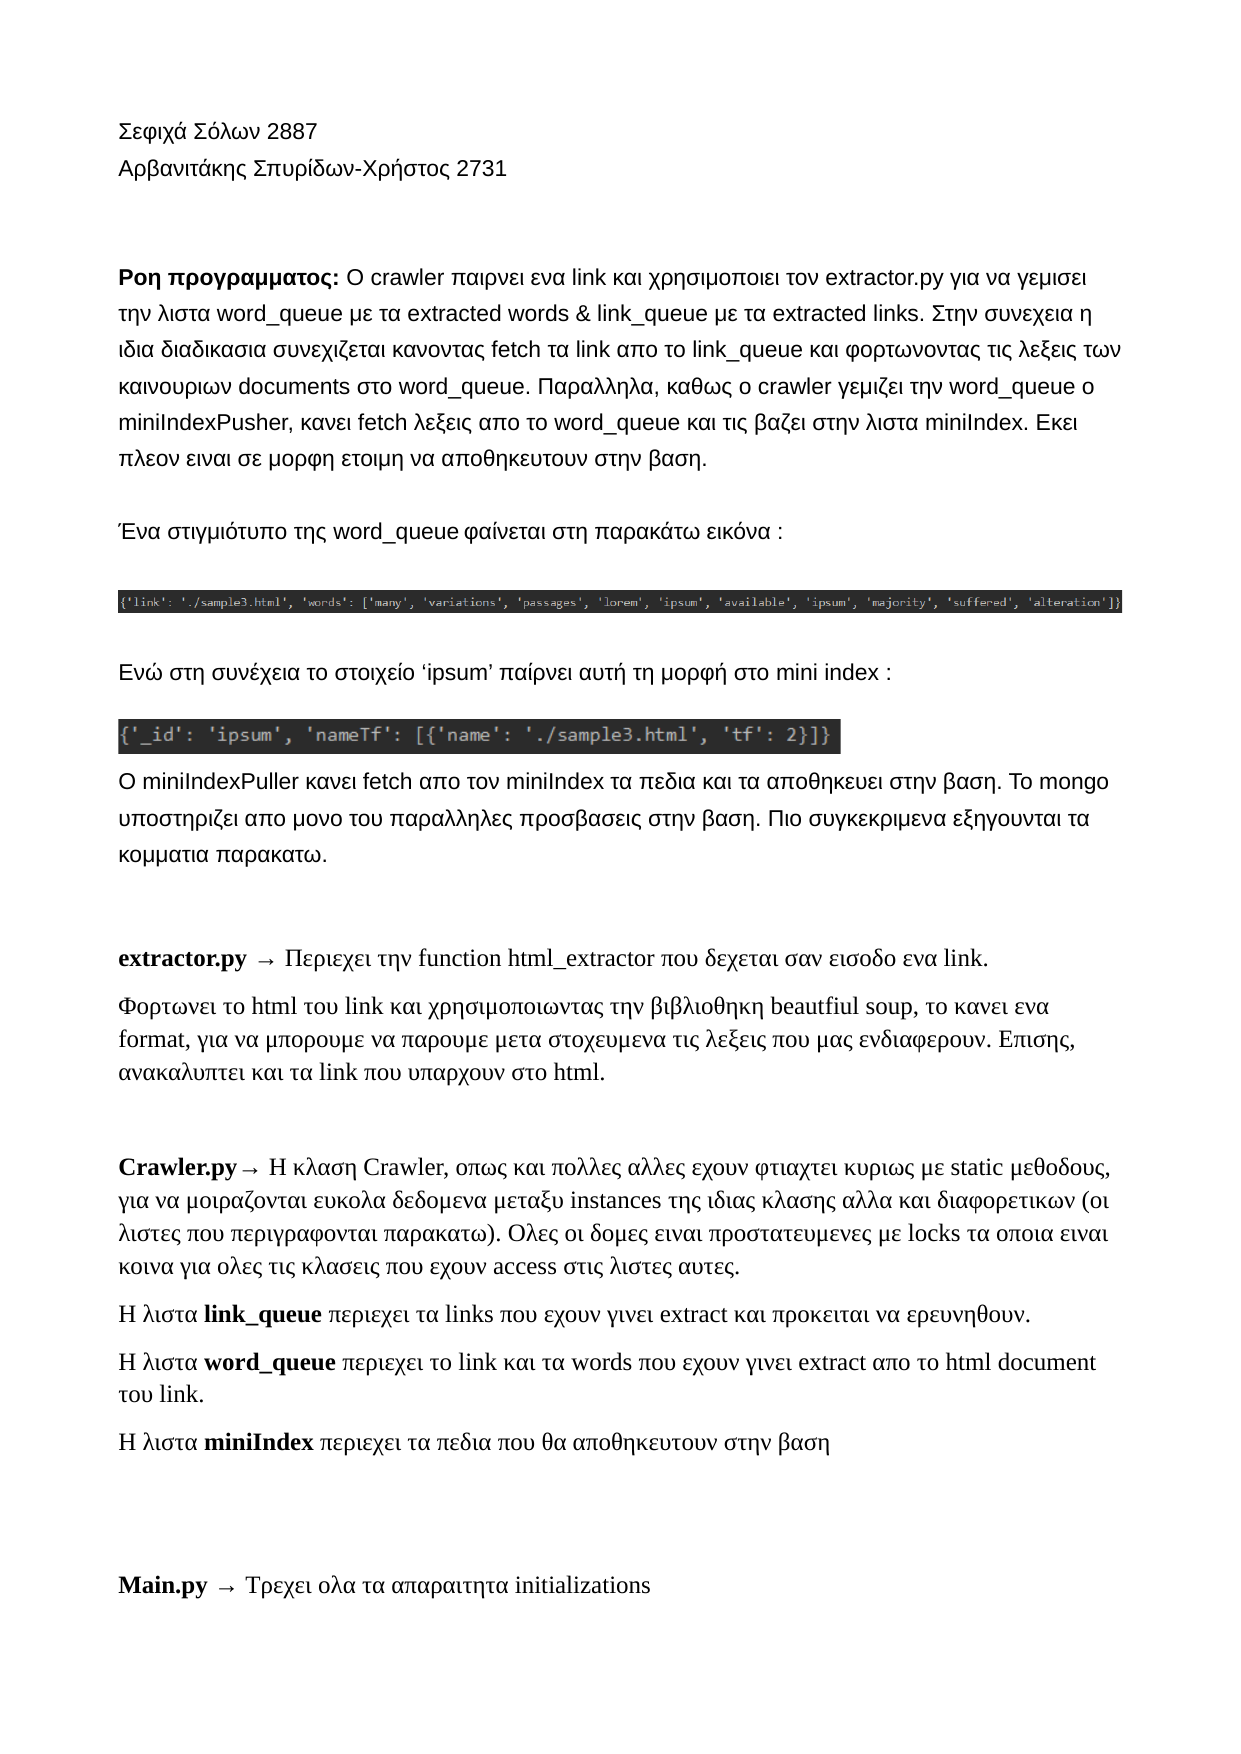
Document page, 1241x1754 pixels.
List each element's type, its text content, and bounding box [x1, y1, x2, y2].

text extractor.py → Περιεχει την function html_extractor που δεχεται σαν εισοδο ενα link. [118, 877, 1122, 972]
text O miniIndexPuller κανει fetch απο τον miniIndex τα πεδια και τα αποθηκευει στην βαση. Το mongo υποστηριζει απο μονο του παραλληλες προσβασεις στην βαση. Πιο συγκεκριμενα εξηγουνται τα κομματια παρακατω. [118, 768, 1122, 867]
text Main.py → Τρεχει ολα τα απαραιτητα initializations [118, 1570, 1122, 1599]
text Φορτωνει το html του link και χρησιμοποιωντας την βιβλιοθηκη beautfiul soup, το κανει ενα format, για να μπορουμε να παρουμε μετα στοχευμενα τις λεξεις που μας ενδιαφερουν. Επισης, ανακαλυπτει και τα link που υπαρχουν στο html. [118, 991, 1122, 1086]
text Crawler.py→ H κλαση Crawler, οπως και πολλες αλλες εχουν φτιαχτει κυριως με static μεθοδους, για να μοιραζονται ευκολα δεδομενα μεταξυ instances της ιδιας κλασης αλλα και διαφορετικων (οι λιστες που περιγραφονται παρακατω). Ολες οι δομες ειναι προστατευμενες με locks τα οποια ειναι κοινα για ολες τις κλασεις που εχουν access στις λιστες αυτες. [118, 1152, 1122, 1280]
text Σεφιχά Σόλων 2887 [118, 118, 1122, 144]
text Ένα στιγμιότυπο της word_queue φαίνεται στη παρακάτω εικόνα : [118, 518, 1122, 544]
text Αρβανιτάκης Σπυρίδων-Χρήστος 2731 [118, 154, 1122, 181]
text Ενώ στη συνέχεια το στοιχείο ‘ipsum’ παίρνει αυτή τη μορφή στο mini index : [118, 659, 1122, 686]
text H λιστα miniIndex περιεχει τα πεδια που θα αποθηκευτουν στην βαση [118, 1427, 1122, 1456]
text Η λιστα link_queue περιεχει τα links που εχουν γινει extract και προκειται να ερευνηθουν. [118, 1299, 1122, 1328]
picture [118, 590, 1123, 613]
text Η λιστα word_queue περιεχει το link και τα words που εχουν γινει extract απο το html document του link. [118, 1347, 1122, 1408]
picture [118, 719, 841, 754]
text Ροη προγραμματος: Ο crawler παιρνει ενα link και χρησιμοποιει τον extractor.py για να γεμισει την λιστα word_queue με τα extracted words & link_queue με τα extracted links. Στην συνεχεια η ιδια διαδικασια συνεχιζεται κανοντας fetch τα link απο το link_queue και φορτωνοντας τις λεξεις των καινουριων documents στο word_queue. Παραλληλα, καθως o crawler γεμιζει την word_queue ο miniIndexPusher, κανει fetch λεξεις απο το word_queue και τις βαζει στην λιστα miniIndex. Εκει πλεον ειναι σε μορφη ετοιμη να αποθηκευτουν στην βαση. [118, 263, 1122, 472]
